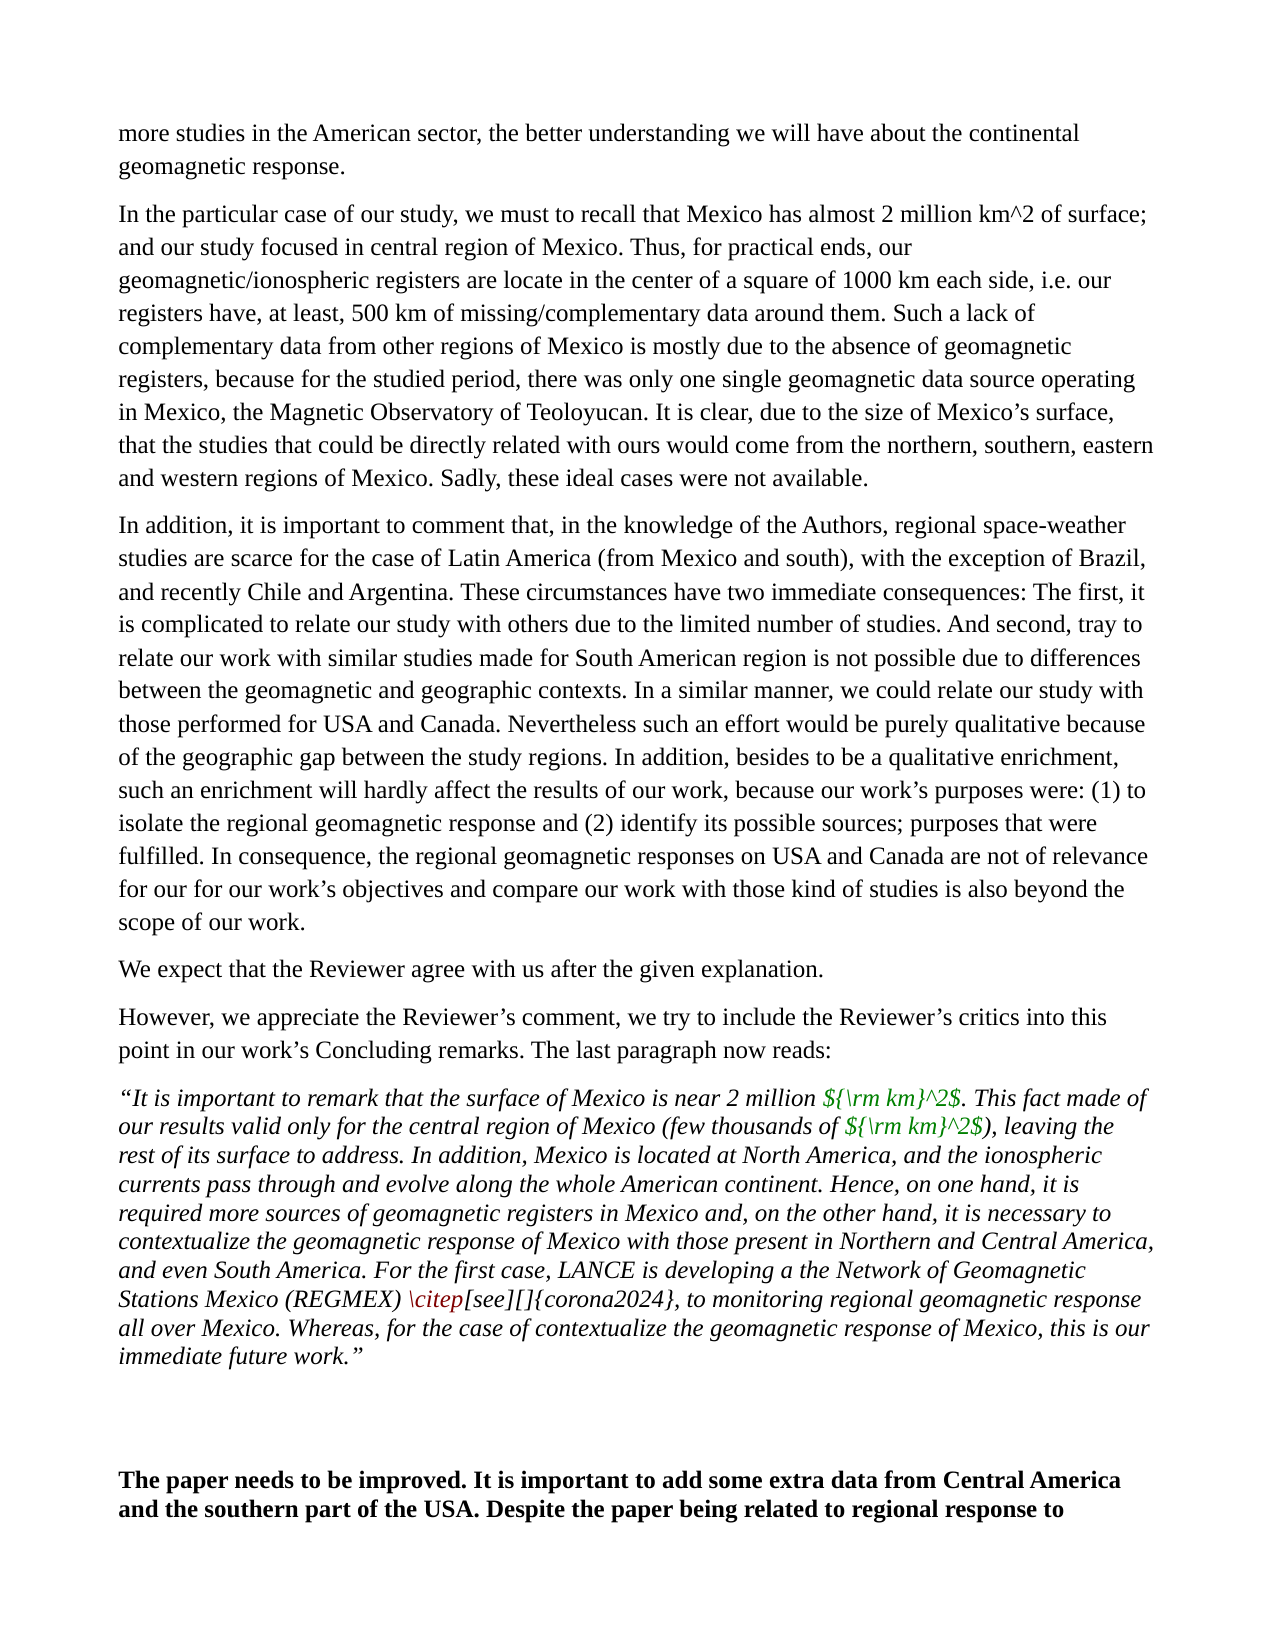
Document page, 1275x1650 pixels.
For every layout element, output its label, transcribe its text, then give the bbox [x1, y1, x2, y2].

text The paper needs to be improved. It is important to add some extra data from Central America and the southern part of the USA. Despite the paper being related to regional response to [118, 1465, 1157, 1523]
text We expect that the Reviewer agree with us after the given explanation. [118, 954, 1157, 983]
text “It is important to remark that the surface of Mexico is near 2 million ${\rm km}^2$. This fact made of our results valid only for the central region of Mexico (few thousands of ${\rm km}^2$), leaving the rest of its surface to address. In addition, Mexico is located at North America, and the ionospheric currents pass through and evolve along the whole American continent. Hence, on one hand, it is required more sources of geomagnetic registers in Mexico and, on the other hand, it is necessary to contextualize the geomagnetic response of Mexico with those present in Northern and Central America, and even South America. For the first case, LANCE is developing a the Network of Geomagnetic Stations Mexico (REGMEX) \citep[see][]{corona2024}, to monitoring regional geomagnetic response all over Mexico. Whereas, for the case of contextualize the geomagnetic response of Mexico, this is our immediate future work.” [118, 1083, 1157, 1370]
text In addition, it is important to comment that, in the knowledge of the Authors, regional space-weather studies are scarce for the case of Latin America (from Mexico and south), with the exception of Brazil, and recently Chile and Argentina. These circumstances have two immediate consequences: The first, it is complicated to relate our study with others due to the limited number of studies. And second, tray to relate our work with similar studies made for South American region is not possible due to differences between the geomagnetic and geographic contexts. In a similar manner, we could relate our study with those performed for USA and Canada. Nevertheless such an effort would be purely qualitative because of the geographic gap between the study regions. In addition, besides to be a qualitative enrichment, such an enrichment will hardly affect the results of our work, because our work’s purposes were: (1) to isolate the regional geomagnetic response and (2) identify its possible sources; purposes that were fulfilled. In consequence, the regional geomagnetic responses on USA and Canada are not of relevance for our for our work’s objectives and compare our work with those kind of studies is also beyond the scope of our work. [118, 511, 1157, 936]
text However, we appreciate the Reviewer’s comment, we try to include the Reviewer’s critics into this point in our work’s Concluding remarks. The last paragraph now reads: [118, 1002, 1157, 1064]
text more studies in the American sector, the better understanding we will have about the continental geomagnetic response. [118, 118, 1157, 180]
text In the particular case of our study, we must to recall that Mexico has almost 2 million km^2 of surface; and our study focused in central region of Mexico. Thus, for practical ends, our geomagnetic/ionospheric registers are locate in the center of a square of 1000 km each side, i.e. our registers have, at least, 500 km of missing/complementary data around them. Such a lack of complementary data from other regions of Mexico is mostly due to the absence of geomagnetic registers, because for the studied period, there was only one single geomagnetic data source operating in Mexico, the Magnetic Observatory of Teoloyucan. It is clear, due to the size of Mexico’s surface, that the studies that could be directly related with ours would come from the northern, southern, eastern and western regions of Mexico. Sadly, these ideal cases were not available. [118, 199, 1157, 492]
